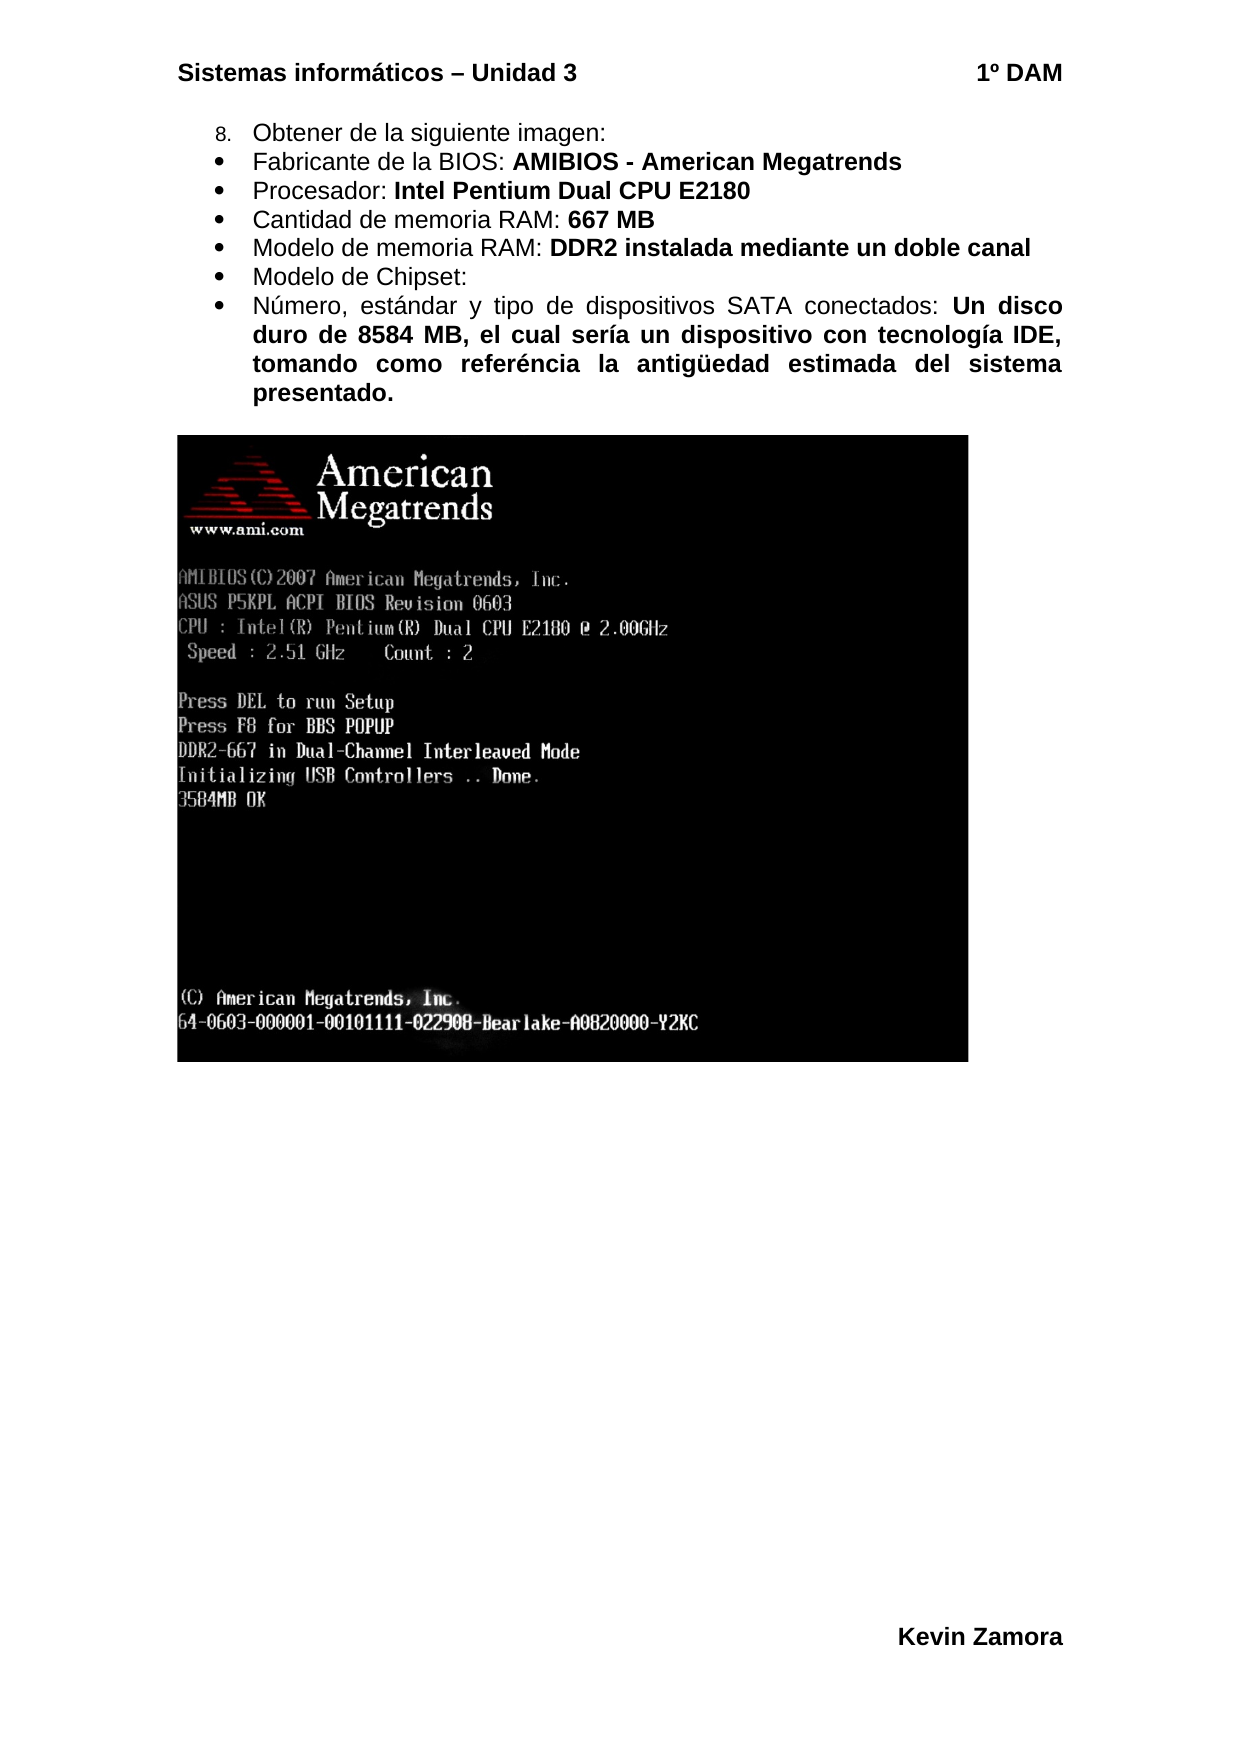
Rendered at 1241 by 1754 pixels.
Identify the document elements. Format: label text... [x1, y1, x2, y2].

list Cantidad de memoria RAM: 667 MB [215, 204, 1063, 233]
picture [177, 435, 969, 1062]
list Modelo de Chipset: [215, 262, 1063, 291]
list Procesador: Intel Pentium Dual CPU E2180 [215, 176, 1063, 204]
list Modelo de memoria RAM: DDR2 instalada mediante un doble canal [215, 233, 1063, 262]
list Obtener de la siguiente imagen: [215, 118, 1063, 147]
list Número, estándar y tipo de dispositivos SATA conectados: Un disco duro de 8584 MB, el cual sería un dispositivo con tecnología IDE, tomando como referéncia la antigüedad estimada del sistema presentado. [215, 291, 1063, 406]
list Fabricante de la BIOS: AMIBIOS - American Megatrends [215, 147, 1063, 176]
